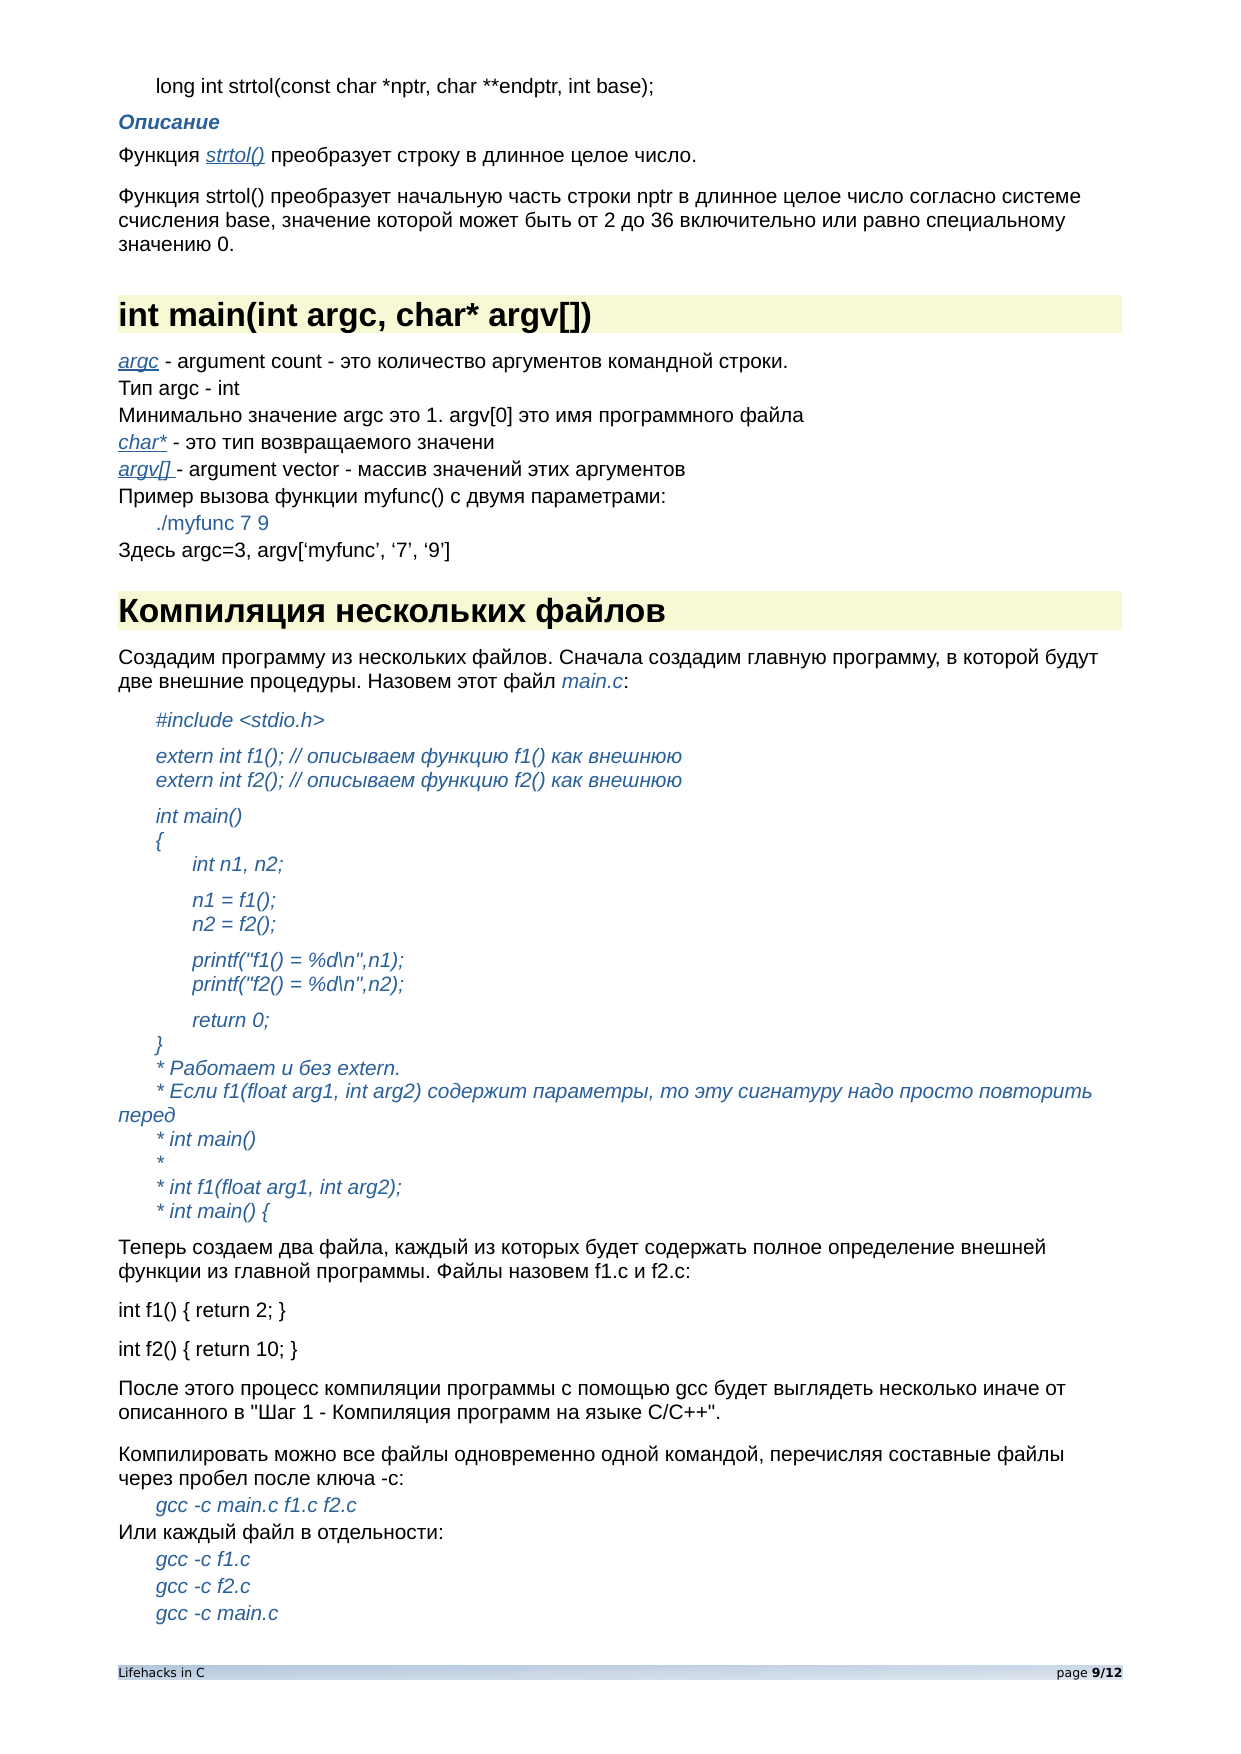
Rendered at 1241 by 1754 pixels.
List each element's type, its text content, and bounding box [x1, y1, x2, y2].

text n2 = f2(); [118, 912, 1122, 936]
text gcc -c main.c f1.c f2.c [118, 1493, 1122, 1517]
text #include <stdio.h> [118, 708, 1122, 732]
text Здесь argc=3, argv[‘myfunc’, ‘7’, ‘9’] [118, 537, 1122, 561]
text ./myfunc 7 9 [118, 510, 1122, 534]
text * int main() { [118, 1199, 1122, 1223]
text gcc -c main.c [118, 1601, 1122, 1624]
text Минимально значение argc это 1. argv[0] это имя программного файла [118, 402, 1122, 426]
text * int main() [118, 1127, 1122, 1151]
text gcc -c f1.c [118, 1547, 1122, 1571]
text long int strtol(const char *nptr, char **endptr, int base); [118, 73, 1122, 97]
text * Работает и без extern. [118, 1055, 1122, 1079]
text Или каждый файл в отдельности: [118, 1520, 1122, 1544]
text Компилировать можно все файлы одновременно одной командой, перечисляя составные файлы через пробел после ключа -c: [118, 1442, 1122, 1490]
text argc - argument count - это количество аргументов командной строки. [118, 348, 1122, 372]
text n1 = f1(); [118, 888, 1122, 912]
text int n1, n2; [118, 852, 1122, 876]
text Теперь создаем два файла, каждый из которых будет содержать полное определение внешней функции из главной программы. Файлы назовем f1.c и f2.c: [118, 1235, 1122, 1283]
text return 0; [118, 1007, 1122, 1031]
text Описание [118, 109, 1122, 133]
text gcc -c f2.c [118, 1574, 1122, 1598]
text argv[] - argument vector - массив значений этих аргументов [118, 456, 1122, 480]
text Функция strtol() преобразует строку в длинное целое число. [118, 142, 1122, 166]
text * int f1(float arg1, int arg2); [118, 1175, 1122, 1199]
text printf("f1() = %d\n",n1); [118, 947, 1122, 971]
text Создадим программу из нескольких файлов. Сначала создадим главную программу, в которой будут две внешние процедуры. Назовем этот файл main.c: [118, 645, 1122, 693]
text int f1() { return 2; } [118, 1298, 1122, 1322]
text extern int f2(); // описываем функцию f2() как внешнюю [118, 768, 1122, 792]
text { [118, 828, 1122, 852]
text Тип argc - int [118, 376, 1122, 399]
text После этого процесс компиляции программы с помощью gcc будет выглядеть несколько иначе от описанного в "Шаг 1 - Компиляция программ на языке C/C++". [118, 1376, 1122, 1424]
text extern int f1(); // описываем функцию f1() как внешнюю [118, 744, 1122, 768]
text printf("f2() = %d\n",n2); [118, 971, 1122, 995]
text * [118, 1151, 1122, 1175]
text * Если f1(float arg1, int arg2) содержит параметры, то эту сигнатуру надо просто повторить перед [118, 1079, 1122, 1127]
text Пример вызова функции myfunc() с двумя параметрами: [118, 483, 1122, 507]
text int f2() { return 10; } [118, 1337, 1122, 1361]
text } [118, 1031, 1122, 1055]
subtitle Компиляция нескольких файлов [118, 591, 1122, 630]
text int main() [118, 804, 1122, 828]
subtitle int main(int argc, char* argv[]) [118, 295, 1122, 333]
text Функция strtol() преобразует начальную часть строки nptr в длинное целое число согласно системе счисления base, значение которой может быть от 2 до 36 включительно или равно специальному значению 0. [118, 184, 1122, 256]
text char* - это тип возвращаемого значени [118, 429, 1122, 453]
